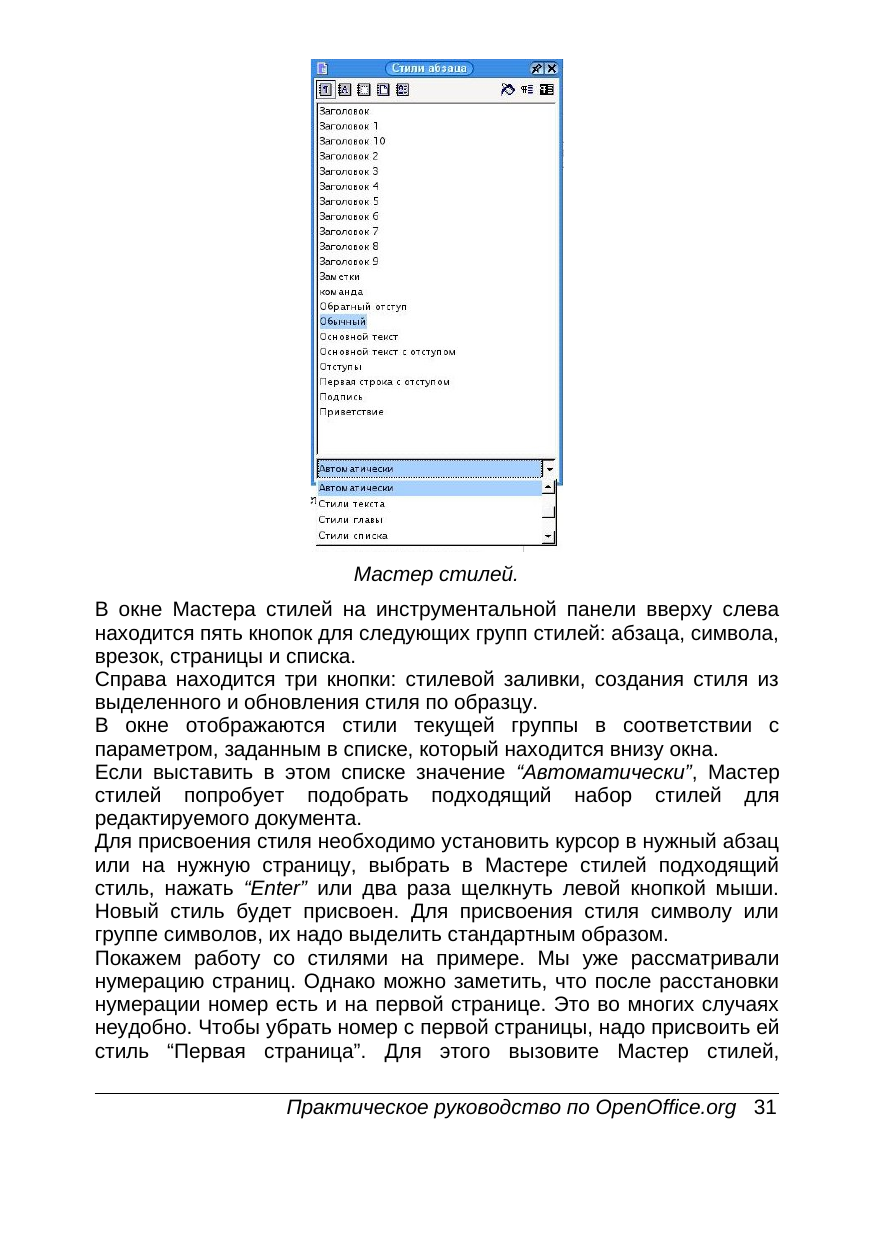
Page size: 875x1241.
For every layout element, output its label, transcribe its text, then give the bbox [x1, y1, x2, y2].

text Покажем работу со стилями на примере. Мы уже рассматривали нумерацию страниц. Однако можно заметить, что после расстановки нумерации номер есть и на первой странице. Это во многих случаях неудобно. Чтобы убрать номер с первой страницы, надо присвоить ей стиль “Первая страница”. Для этого вызовите Мастер стилей, [94, 946, 779, 1062]
text Справа находится три кнопки: стилевой заливки, создания стиля из выделенного и обновления стиля по образцу. [94, 668, 779, 714]
text Мастер стилей. [94, 59, 779, 586]
picture [310, 59, 564, 552]
text Для присвоения стиля необходимо установить курсор в нужный абзац или на нужную страницу, выбрать в Мастере стилей подходящий стиль, нажать “Enter” или два раза щелкнуть левой кнопкой мыши. Новый стиль будет присвоен. Для присвоения стиля символу или группе символов, их надо выделить стандартным образом. [94, 830, 779, 946]
text В окне отображаются стили текущей группы в соответствии с параметром, заданным в списке, который находится внизу окна. [94, 714, 779, 761]
text Если выставить в этом списке значение “Автоматически”, Мастер стилей попробует подобрать подходящий набор стилей для редактируемого документа. [94, 761, 779, 830]
text В окне Мастера стилей на инструментальной панели вверху слева находится пять кнопок для следующих групп стилей: абзаца, символа, врезок, страницы и списка. [94, 598, 779, 668]
